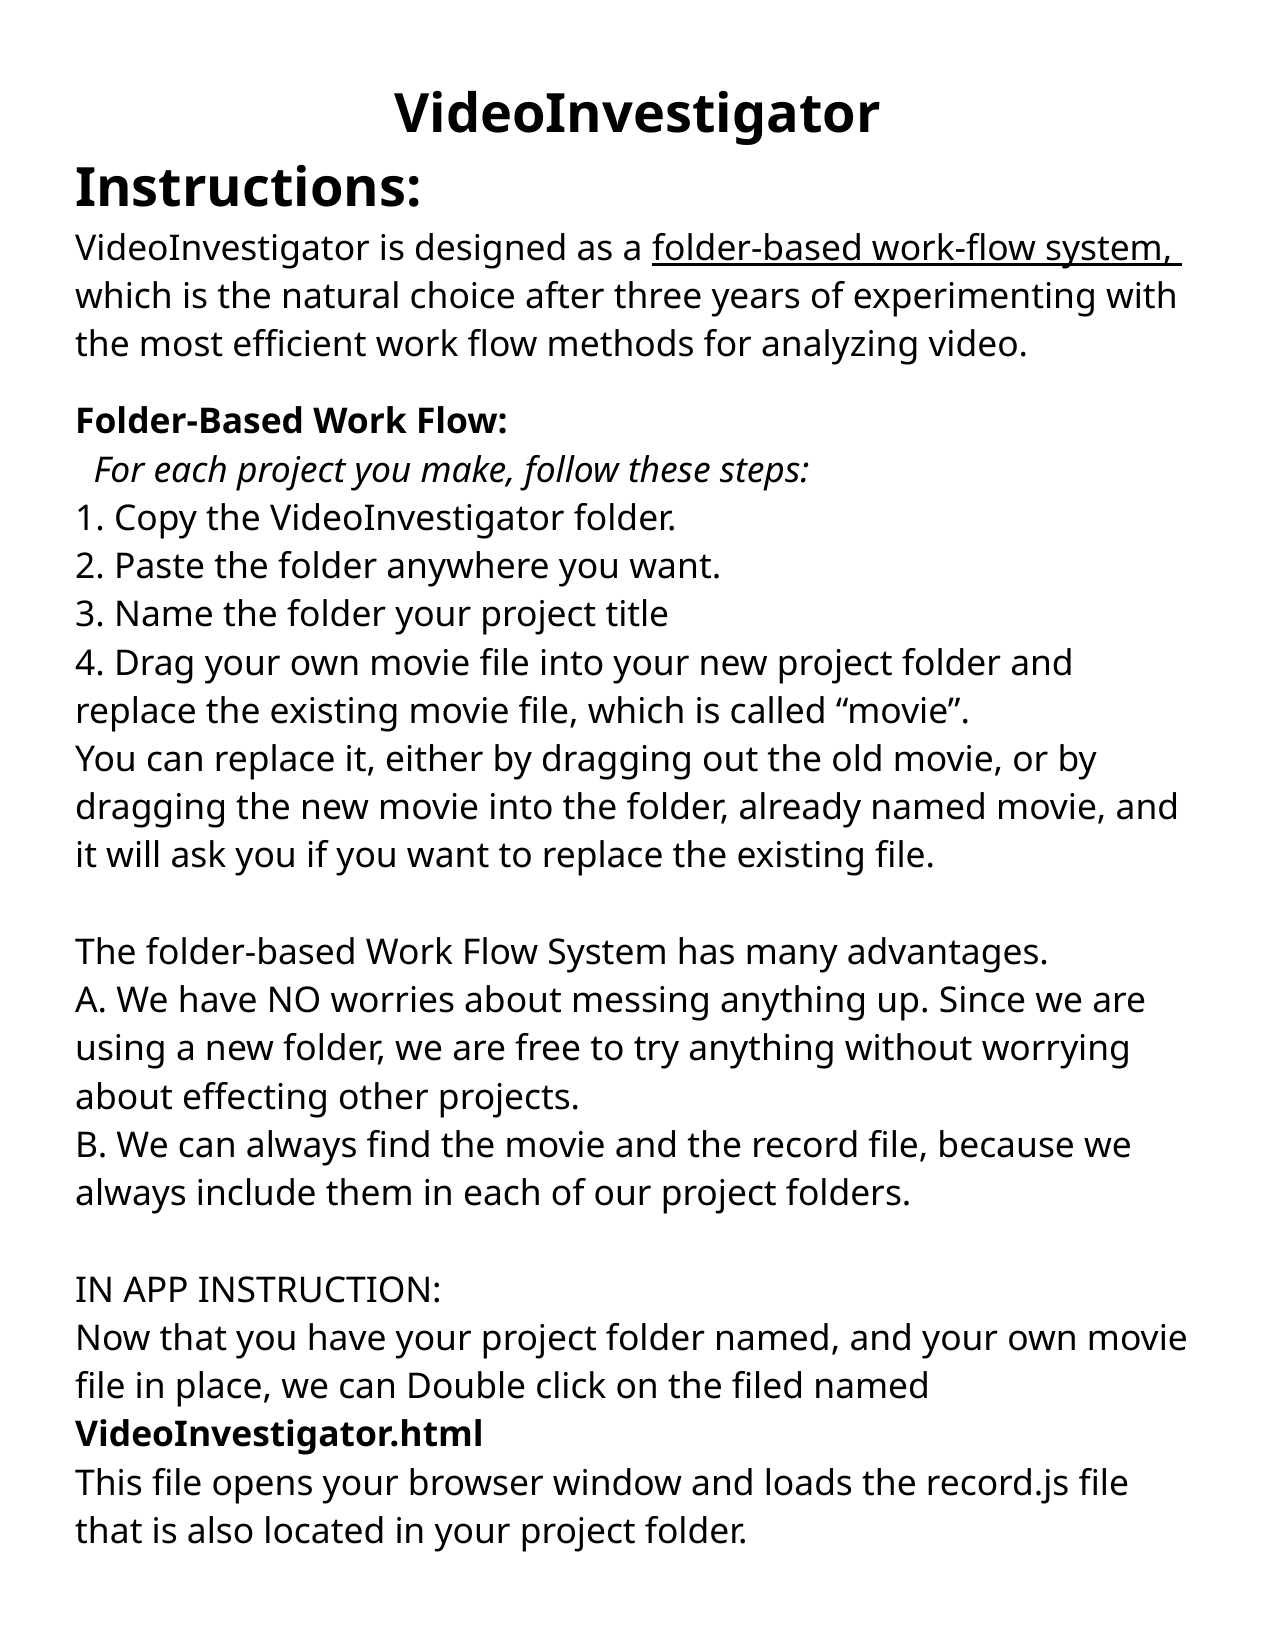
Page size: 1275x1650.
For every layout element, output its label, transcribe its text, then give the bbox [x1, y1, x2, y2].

text VideoInvestigator [75, 75, 1200, 149]
text 1. Copy the VideoInvestigator folder. [75, 492, 1200, 541]
text B. We can always find the movie and the record file, because we always include them in each of our project folders. [75, 1119, 1200, 1216]
text Folder-Based Work Flow: [75, 396, 1200, 444]
text 3. Name the folder your project title [75, 589, 1200, 637]
text 2. Paste the folder anywhere you want. [75, 541, 1200, 589]
text Instructions: [75, 149, 1200, 222]
text VideoInvestigator.html [75, 1409, 1200, 1457]
text The folder-based Work Flow System has many advantages. [75, 926, 1200, 975]
text VideoInvestigator is designed as a folder-based work-flow system, which is the natural choice after three years of experimenting with the most efficient work flow methods for analyzing video. [75, 222, 1200, 367]
text IN APP INSTRUCTION: [75, 1264, 1200, 1312]
text A. We have NO worries about messing anything up. Since we are using a new folder, we are free to try anything without worrying about effecting other projects. [75, 975, 1200, 1119]
text Now that you have your project folder named, and your own movie file in place, we can Double click on the filed named [75, 1312, 1200, 1409]
text 4. Drag your own movie file into your new project folder and replace the existing movie file, which is called “movie”. [75, 637, 1200, 733]
text This file opens your browser window and loads the record.js file that is also located in your project folder. [75, 1457, 1200, 1553]
text For each project you make, follow these steps: [75, 444, 1200, 492]
text You can replace it, either by dragging out the old movie, or by dragging the new movie into the folder, already named movie, and it will ask you if you want to replace the existing file. [75, 733, 1200, 878]
